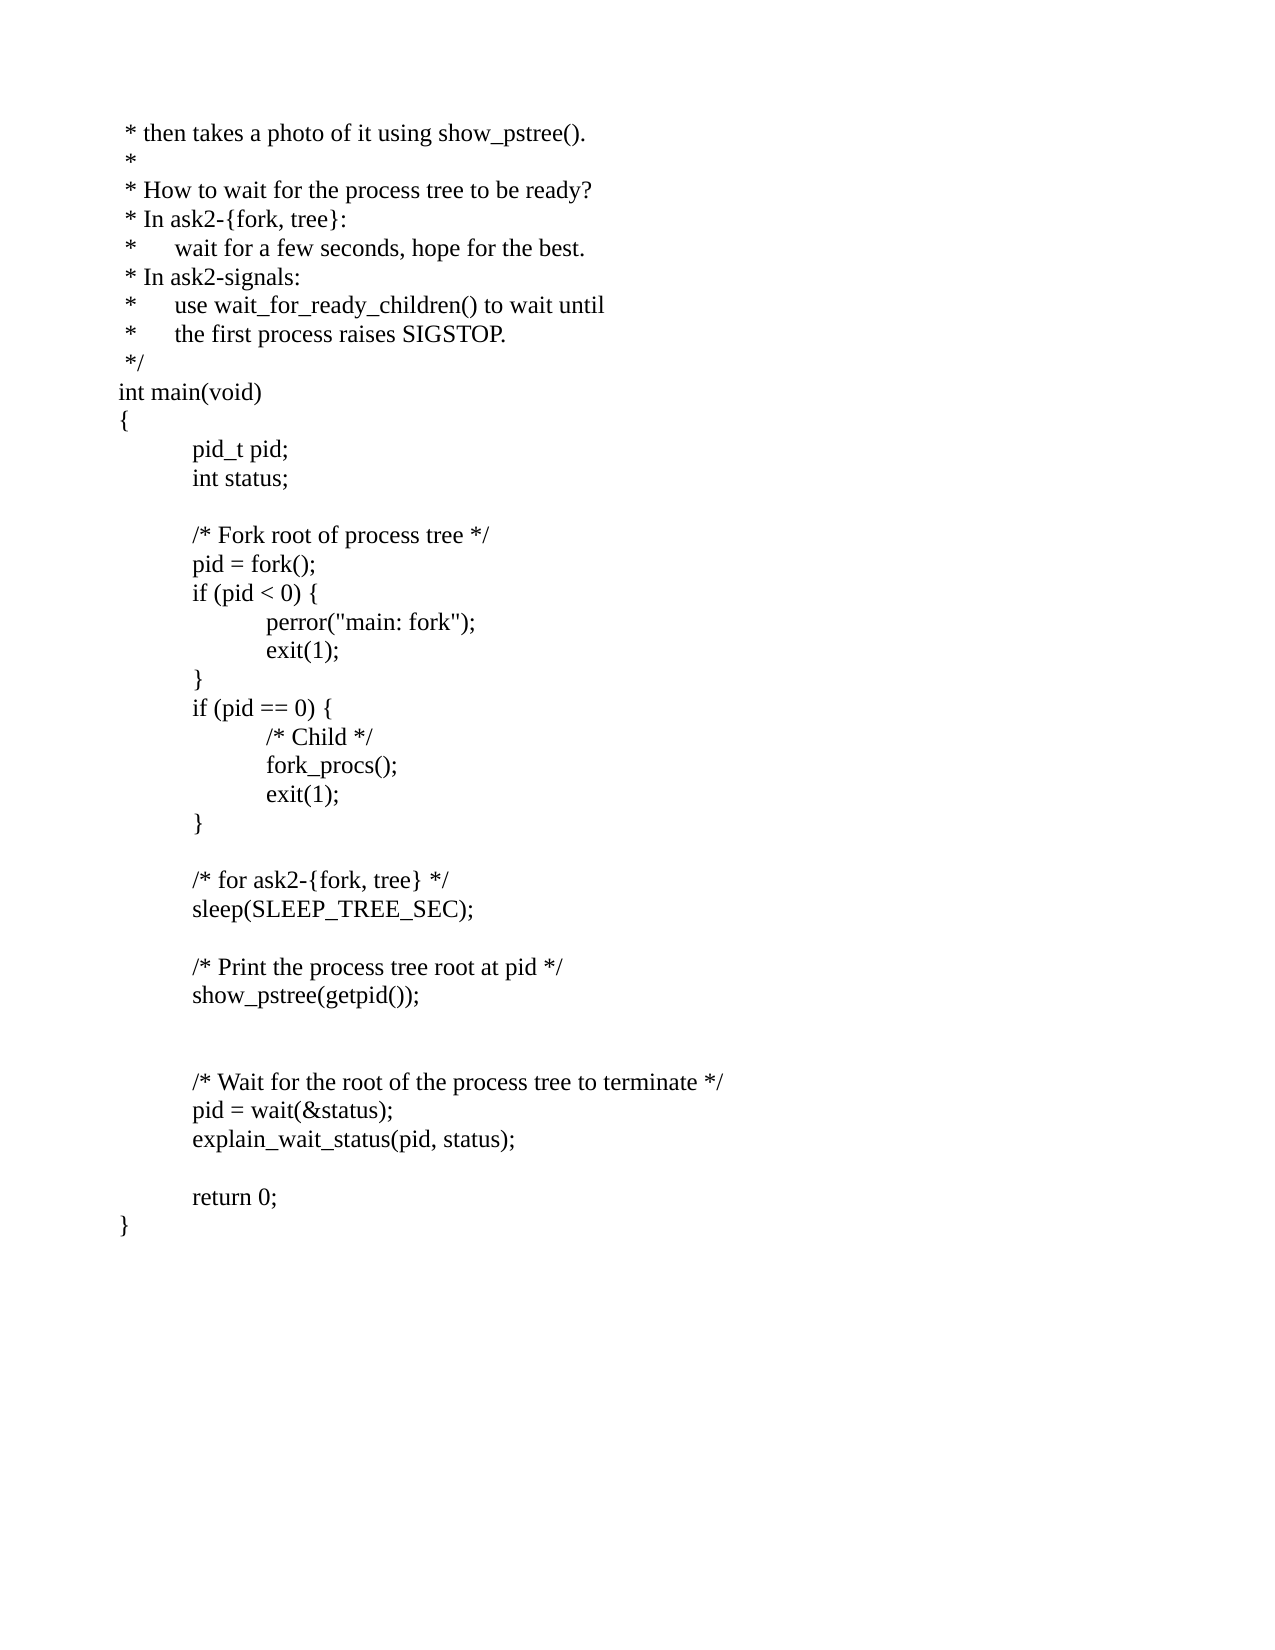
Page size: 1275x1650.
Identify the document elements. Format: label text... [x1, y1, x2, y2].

text * [118, 147, 1157, 176]
text exit(1); [118, 636, 1157, 664]
text * then takes a photo of it using show_pstree(). [118, 118, 1157, 147]
text /* Print the process tree root at pid */ [118, 952, 1157, 981]
text exit(1); [118, 779, 1157, 808]
text * the first process raises SIGSTOP. [118, 319, 1157, 348]
text sleep(SLEEP_TREE_SEC); [118, 894, 1157, 923]
text explain_wait_status(pid, status); [118, 1124, 1157, 1153]
text } [118, 808, 1157, 837]
text /* Child */ [118, 722, 1157, 751]
text * In ask2-{fork, tree}: [118, 204, 1157, 233]
text } [118, 1211, 1157, 1239]
text */ [118, 348, 1157, 377]
text int status; [118, 463, 1157, 492]
text perror("main: fork"); [118, 607, 1157, 636]
text show_pstree(getpid()); [118, 981, 1157, 1009]
text * How to wait for the process tree to be ready? [118, 176, 1157, 204]
text pid_t pid; [118, 434, 1157, 463]
text fork_procs(); [118, 751, 1157, 779]
text * wait for a few seconds, hope for the best. [118, 233, 1157, 262]
text /* Wait for the root of the process tree to terminate */ [118, 1067, 1157, 1096]
text return 0; [118, 1182, 1157, 1211]
text pid = wait(&status); [118, 1096, 1157, 1124]
text if (pid == 0) { [118, 693, 1157, 722]
text if (pid < 0) { [118, 578, 1157, 607]
text } [118, 664, 1157, 693]
text { [118, 406, 1157, 434]
text * In ask2-signals: [118, 262, 1157, 291]
text pid = fork(); [118, 549, 1157, 578]
text /* Fork root of process tree */ [118, 521, 1157, 549]
text /* for ask2-{fork, tree} */ [118, 866, 1157, 894]
text * use wait_for_ready_children() to wait until [118, 291, 1157, 319]
text int main(void) [118, 377, 1157, 406]
